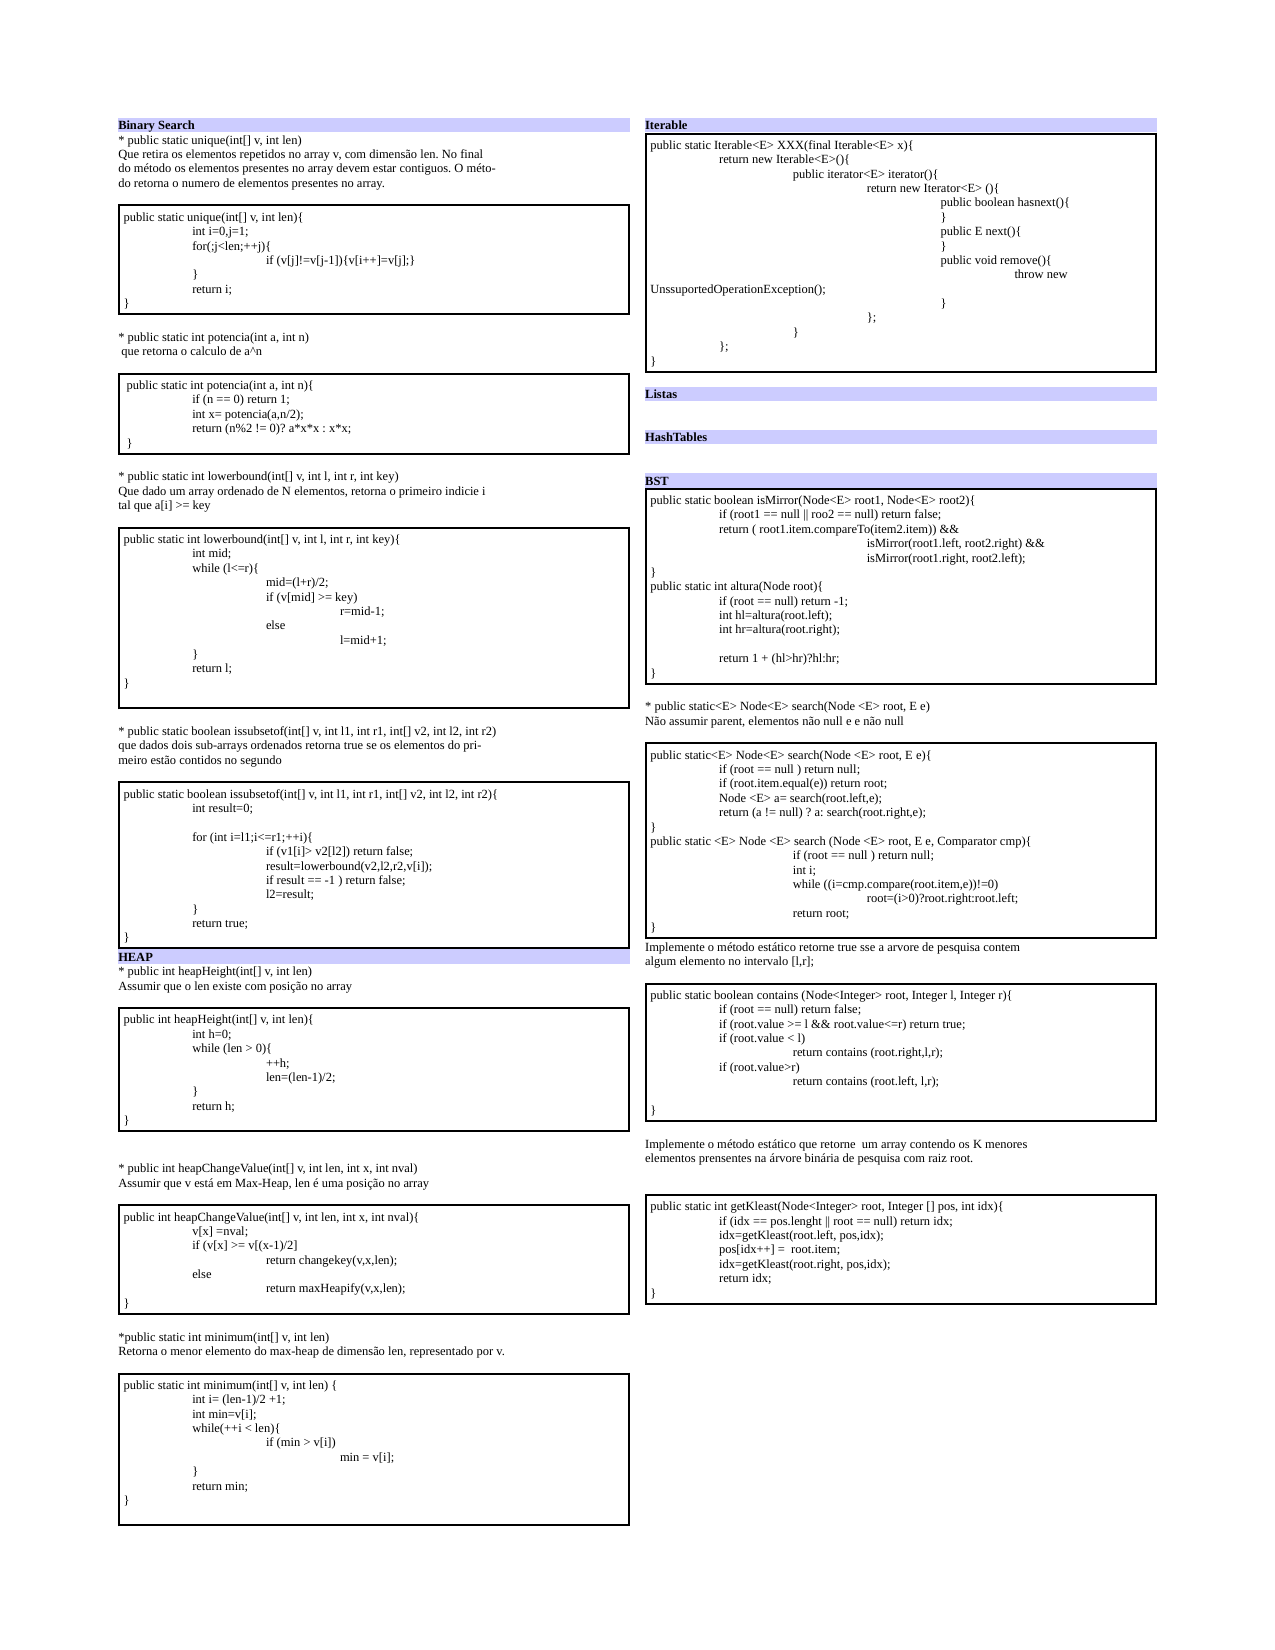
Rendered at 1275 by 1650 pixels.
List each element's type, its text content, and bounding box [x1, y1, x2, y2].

text min = v[i]; [120, 1444, 628, 1459]
text } [120, 1487, 628, 1507]
text else [120, 613, 628, 627]
text if (v[x] >= v[(x-1)/2] [120, 1233, 628, 1247]
text public static int getKleast(Node<Integer> root, Integer [] pos, int idx){ [647, 1196, 1155, 1208]
text return min; [120, 1473, 628, 1487]
text } [120, 1459, 628, 1473]
text public void remove(){ [647, 247, 1155, 262]
text if (idx == pos.lenght || root == null) return idx; [647, 1208, 1155, 1223]
text elementos prensentes na árvore binária de pesquisa com raiz root. [645, 1151, 1157, 1165]
text BST [645, 473, 1157, 488]
text mid=(l+r)/2; [120, 570, 628, 584]
text }; [647, 334, 1155, 348]
text public E next(){ [647, 219, 1155, 233]
text public static Iterable<E> XXX(final Iterable<E> x){ [647, 135, 1155, 147]
text Assumir que v está em Max-Heap, len é uma posição no array [118, 1175, 630, 1190]
text } [647, 559, 1155, 574]
text * public static int potencia(int a, int n) [118, 329, 630, 344]
text } [120, 642, 628, 656]
text algum elemento no intervalo [l,r]; [645, 954, 1157, 968]
text ++h; [120, 1050, 628, 1064]
text l=mid+1; [120, 627, 628, 642]
text while(++i < len){ [120, 1416, 628, 1430]
text int i=0,j=1; [120, 219, 628, 233]
text while ((i=cmp.compare(root.item,e))!=0) [647, 872, 1155, 886]
text do método os elementos presentes no array devem estar contiguos. O méto- [118, 161, 630, 176]
text int hl=altura(root.left); [647, 603, 1155, 617]
text que retorna o calculo de a^n [118, 344, 630, 358]
text HashTables [645, 430, 1157, 444]
text int h=0; [120, 1021, 628, 1036]
text public int heapHeight(int[] v, int len){ [120, 1009, 628, 1021]
text } [120, 262, 628, 276]
text public static<E> Node<E> search(Node <E> root, E e){ [647, 744, 1155, 757]
text len=(len-1)/2; [120, 1064, 628, 1079]
text * public int heapChangeValue(int[] v, int len, int x, int nval) [118, 1161, 630, 1175]
text if result == -1 ) return false; [120, 867, 628, 882]
text } [647, 291, 1155, 305]
text return l; [120, 656, 628, 670]
text public static boolean isMirror(Node<E> root1, Node<E> root2){ [647, 490, 1155, 502]
text while (len > 0){ [120, 1036, 628, 1050]
text r=mid-1; [120, 598, 628, 613]
text throw new UnssuportedOperationException(); [647, 262, 1155, 291]
text result=lowerbound(v2,l2,r2,v[i]); [120, 853, 628, 867]
text return i; [120, 276, 628, 291]
text int i= (len-1)/2 +1; [120, 1387, 628, 1401]
text } [647, 233, 1155, 247]
text if (v1[i]> v2[l2]) return false; [120, 839, 628, 853]
text } [120, 896, 628, 911]
text } [647, 1097, 1155, 1120]
text return maxHeapify(v,x,len); [120, 1276, 628, 1290]
text isMirror(root1.right, root2.left); [647, 545, 1155, 559]
text Não assumir parent, elementos não null e e não null [645, 713, 1157, 728]
text } [120, 1108, 628, 1130]
text if (n == 0) return 1; [120, 387, 628, 401]
text do retorna o numero de elementos presentes no array. [118, 176, 630, 190]
text } [120, 1290, 628, 1313]
text * public static<E> Node<E> search(Node <E> root, E e) [645, 699, 1157, 713]
text * public static int lowerbound(int[] v, int l, int r, int key) [118, 469, 630, 483]
text v[x] =nval; [120, 1218, 628, 1233]
text for (int i=l1;i<=r1;++i){ [120, 824, 628, 839]
text public static int minimum(int[] v, int len) { [120, 1375, 628, 1387]
text return new Iterator<E> (){ [647, 176, 1155, 190]
text * public static unique(int[] v, int len) [118, 132, 630, 147]
text if (root.value >= l && root.value<=r) return true; [647, 1011, 1155, 1026]
text return contains (root.right,l,r); [647, 1040, 1155, 1054]
text return (n%2 != 0)? a*x*x : x*x; [120, 416, 628, 430]
text int mid; [120, 541, 628, 555]
text Retorna o menor elemento do max-heap de dimensão len, representado por v. [118, 1344, 630, 1358]
text Binary Search [118, 118, 630, 132]
text return new Iterable<E>(){ [647, 147, 1155, 161]
text public boolean hasnext(){ [647, 190, 1155, 204]
text if (root == null) return false; [647, 997, 1155, 1011]
text public int heapChangeValue(int[] v, int len, int x, int nval){ [120, 1206, 628, 1218]
text idx=getKleast(root.right, pos,idx); [647, 1251, 1155, 1266]
text } [120, 291, 628, 313]
text public iterator<E> iterator(){ [647, 161, 1155, 176]
text meiro estão contidos no segundo [118, 752, 630, 767]
text return ( root1.item.compareTo(item2.item)) && [647, 516, 1155, 531]
text return 1 + (hl>hr)?hl:hr; [647, 646, 1155, 660]
text Implemente o método estático retorne true sse a arvore de pesquisa contem [645, 939, 1157, 954]
text } [120, 430, 628, 453]
text Node <E> a= search(root.left,e); [647, 785, 1155, 800]
text int result=0; [120, 796, 628, 815]
text Que dado um array ordenado de N elementos, retorna o primeiro indicie i [118, 483, 630, 498]
text if (root == null) return -1; [647, 588, 1155, 603]
text Assumir que o len existe com posição no array [118, 978, 630, 993]
text if (v[j]!=v[j-1]){v[i++]=v[j];} [120, 247, 628, 262]
text que dados dois sub-arrays ordenados retorna true se os elementos do pri- [118, 738, 630, 752]
text public static boolean contains (Node<Integer> root, Integer l, Integer r){ [647, 985, 1155, 997]
text int i; [647, 857, 1155, 872]
text return true; [120, 911, 628, 925]
text pos[idx++] = root.item; [647, 1237, 1155, 1251]
text isMirror(root1.left, root2.right) && [647, 531, 1155, 545]
text root=(i>0)?root.right:root.left; [647, 886, 1155, 900]
text return changekey(v,x,len); [120, 1247, 628, 1262]
text Implemente o método estático que retorne um array contendo os K menores [645, 1136, 1157, 1151]
text if (min > v[i]) [120, 1430, 628, 1444]
text } [647, 348, 1155, 371]
text int hr=altura(root.right); [647, 617, 1155, 637]
text public static int lowerbound(int[] v, int l, int r, int key){ [120, 529, 628, 541]
text } [647, 1280, 1155, 1303]
text if (v[mid] >= key) [120, 584, 628, 598]
text public static int altura(Node root){ [647, 574, 1155, 588]
text int x= potencia(a,n/2); [120, 401, 628, 416]
text }; [647, 305, 1155, 319]
text Iterable [645, 118, 1157, 132]
text if (root1 == null || roo2 == null) return false; [647, 502, 1155, 516]
text tal que a[i] >= key [118, 498, 630, 512]
text } [647, 915, 1155, 937]
text while (l<=r){ [120, 555, 628, 570]
text idx=getKleast(root.left, pos,idx); [647, 1223, 1155, 1237]
text } [647, 660, 1155, 683]
text else [120, 1262, 628, 1276]
text } [647, 319, 1155, 334]
text if (root.value < l) [647, 1026, 1155, 1040]
text } [120, 1079, 628, 1093]
text * public int heapHeight(int[] v, int len) [118, 964, 630, 978]
text public static boolean issubsetof(int[] v, int l1, int r1, int[] v2, int l2, int r2){ [120, 783, 628, 796]
text } [647, 204, 1155, 219]
text Que retira os elementos repetidos no array v, com dimensão len. No final [118, 147, 630, 161]
text *public static int minimum(int[] v, int len) [118, 1329, 630, 1344]
text if (root == null ) return null; [647, 843, 1155, 857]
text return root; [647, 900, 1155, 915]
text if (root.value>r) [647, 1054, 1155, 1069]
text return idx; [647, 1266, 1155, 1280]
text Listas [645, 387, 1157, 401]
text return (a != null) ? a: search(root.right,e); [647, 800, 1155, 814]
text public static <E> Node <E> search (Node <E> root, E e, Comparator cmp){ [647, 828, 1155, 843]
text l2=result; [120, 882, 628, 896]
text if (root == null ) return null; [647, 757, 1155, 771]
text return contains (root.left, l,r); [647, 1069, 1155, 1088]
text if (root.item.equal(e)) return root; [647, 771, 1155, 785]
text * public static boolean issubsetof(int[] v, int l1, int r1, int[] v2, int l2, int r2) [118, 724, 630, 738]
text int min=v[i]; [120, 1401, 628, 1416]
text for(;j<len;++j){ [120, 233, 628, 247]
text public static int potencia(int a, int n){ [120, 375, 628, 387]
text } [120, 925, 628, 947]
text return h; [120, 1093, 628, 1108]
text HEAP [118, 949, 630, 964]
text public static unique(int[] v, int len){ [120, 206, 628, 219]
text } [120, 670, 628, 690]
text } [647, 814, 1155, 828]
